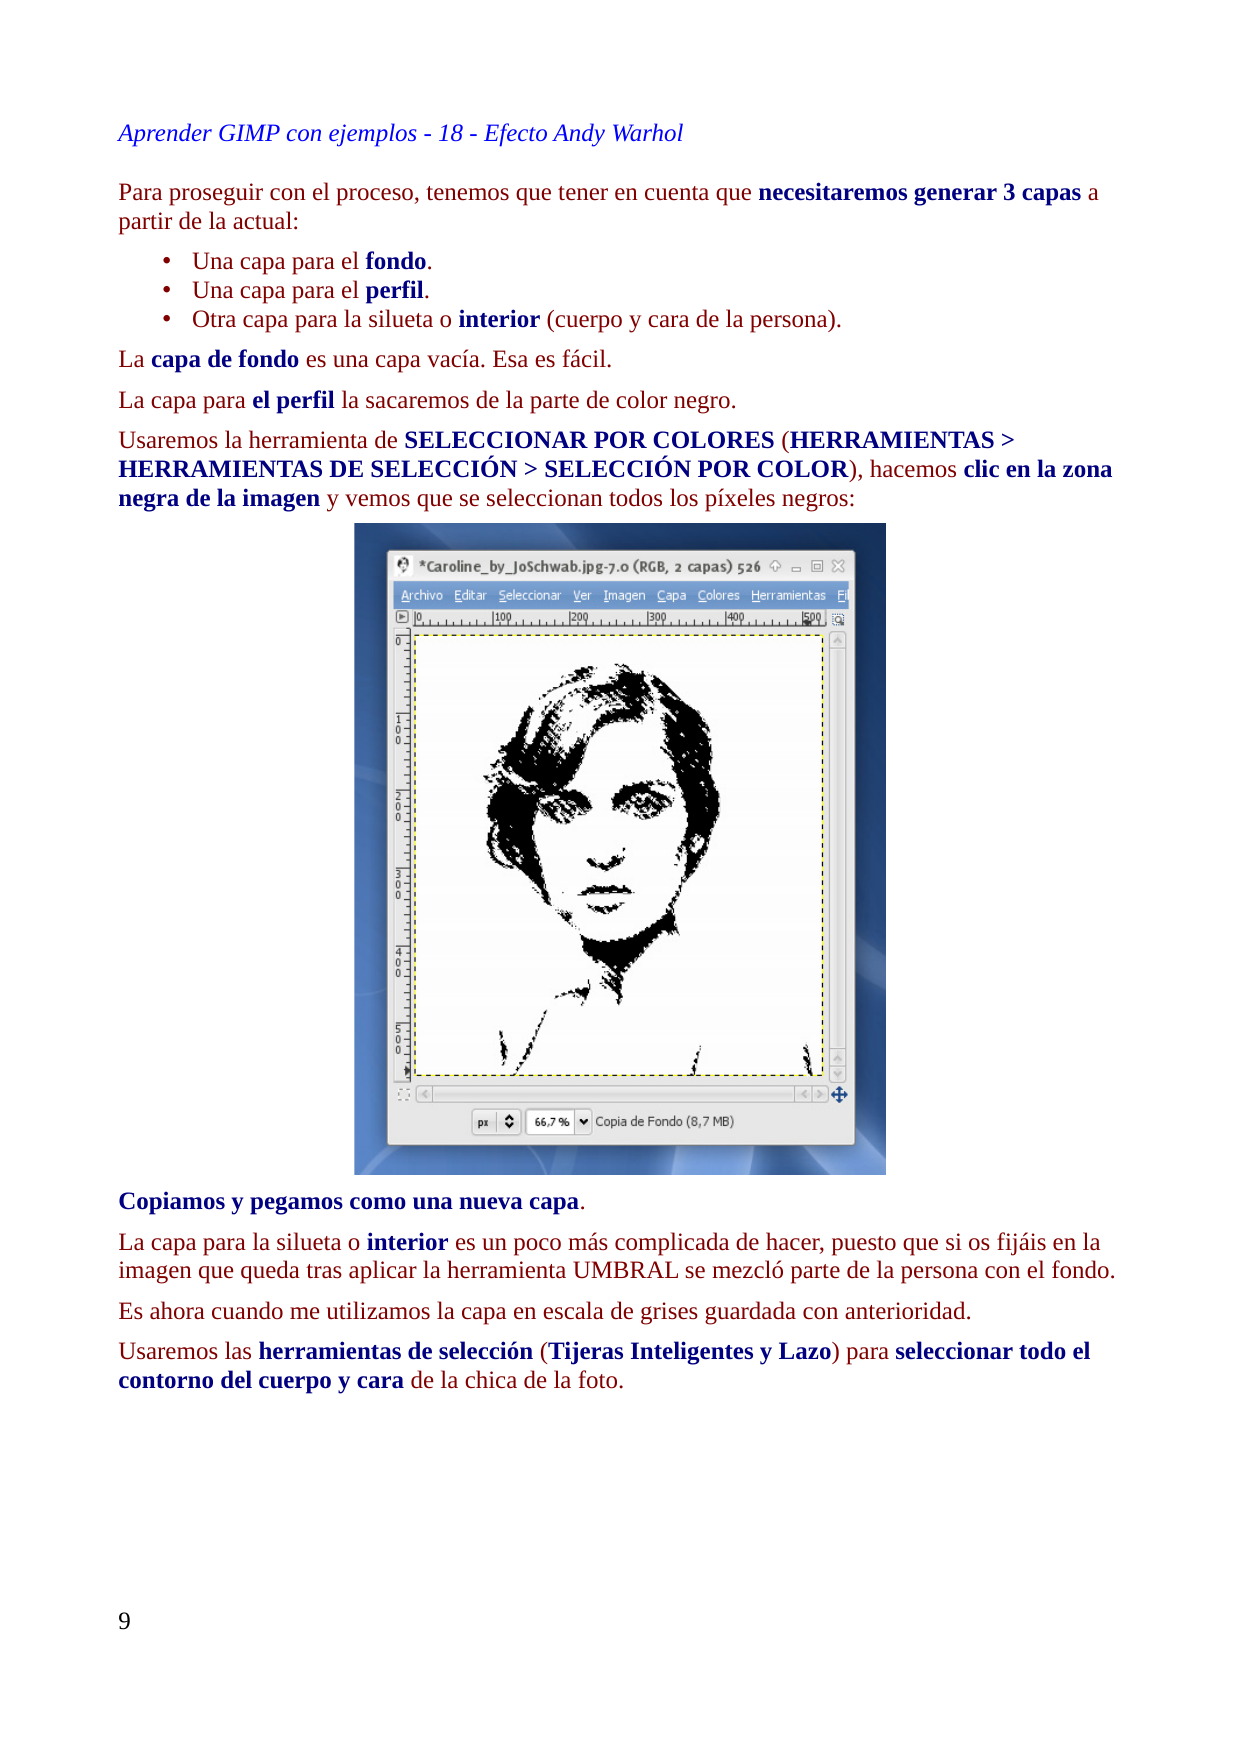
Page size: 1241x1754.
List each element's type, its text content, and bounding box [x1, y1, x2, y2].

list Otra capa para la silueta o interior (cuerpo y cara de la persona). [162, 304, 1122, 333]
text Copiamos y pegamos como una nueva capa. [118, 1186, 1122, 1215]
text Usaremos las herramientas de selección (Tijeras Inteligentes y Lazo) para seleccionar todo el contorno del cuerpo y cara de la chica de la foto. [118, 1336, 1122, 1394]
text La capa para la silueta o interior es un poco más complicada de hacer, puesto que si os fijáis en la imagen que queda tras aplicar la herramienta UMBRAL se mezcló parte de la persona con el fondo. [118, 1227, 1122, 1284]
picture [354, 523, 886, 1175]
text Usaremos la herramienta de SELECCIONAR POR COLORES (HERRAMIENTAS > HERRAMIENTAS DE SELECCIÓN > SELECCIÓN POR COLOR), hacemos clic en la zona negra de la imagen y vemos que se seleccionan todos los píxeles negros: [118, 425, 1122, 512]
text La capa para el perfil la sacaremos de la parte de color negro. [118, 385, 1122, 414]
list Una capa para el perfil. [162, 275, 1122, 304]
text Es ahora cuando me utilizamos la capa en escala de grises guardada con anterioridad. [118, 1296, 1122, 1324]
text La capa de fondo es una capa vacía. Esa es fácil. [118, 344, 1122, 373]
list Una capa para el fondo. [162, 246, 1122, 275]
text Para proseguir con el proceso, tenemos que tener en cuenta que necesitaremos generar 3 capas a partir de la actual: [118, 177, 1122, 234]
